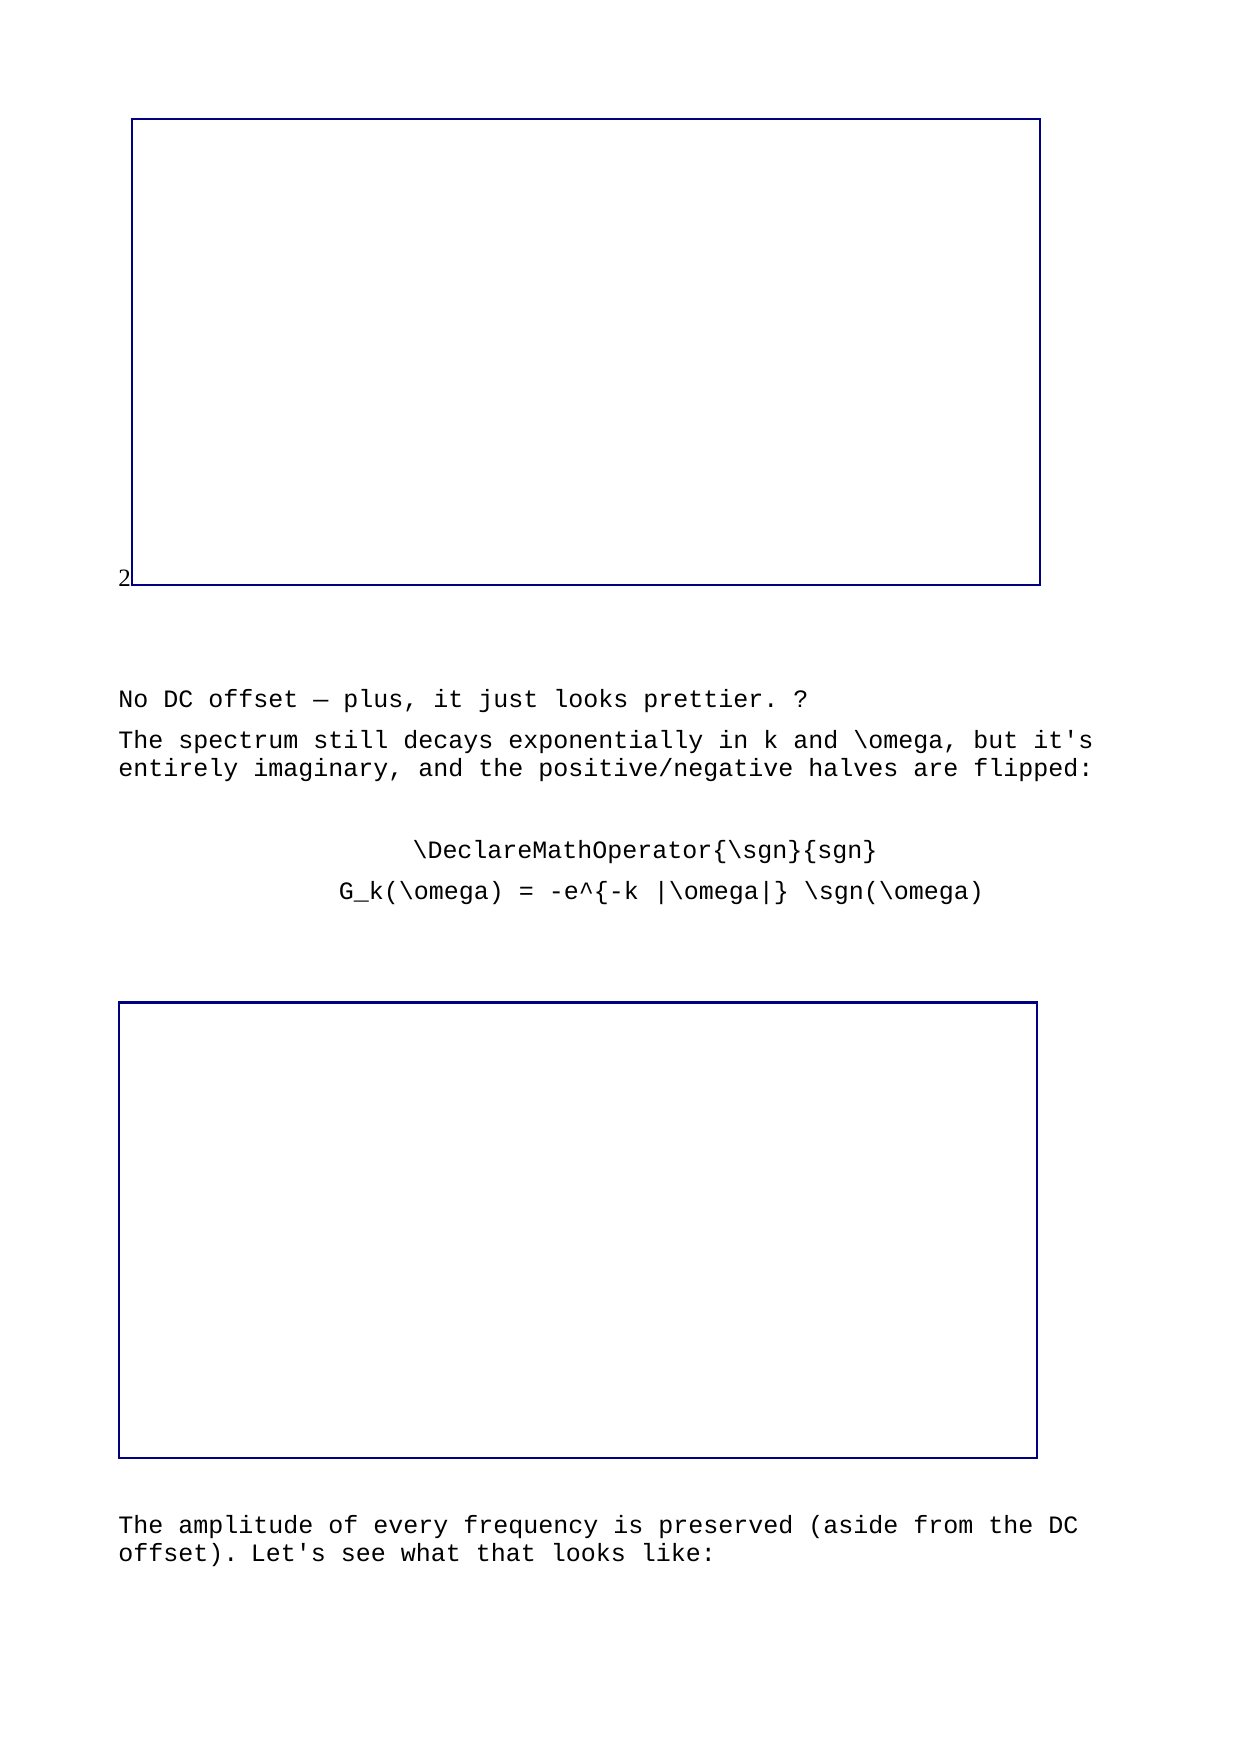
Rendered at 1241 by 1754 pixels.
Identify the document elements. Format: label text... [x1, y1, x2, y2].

text The spectrum still decays exponentially in k and \omega, but it's entirely imaginary, and the positive/negative halves are flipped: [118, 728, 1122, 784]
text The amplitude of every frequency is preserved (aside from the DC offset). Let's see what that looks like: [118, 1512, 1122, 1569]
text No DC offset — plus, it just looks prettier. ? [118, 687, 1122, 715]
text 2 [118, 118, 1122, 592]
text \DeclareMathOperator{\sgn}{sgn} [118, 838, 1122, 866]
text G_k(\omega) = -e^{-k |\omega|} \sgn(\omega) [118, 878, 1122, 907]
